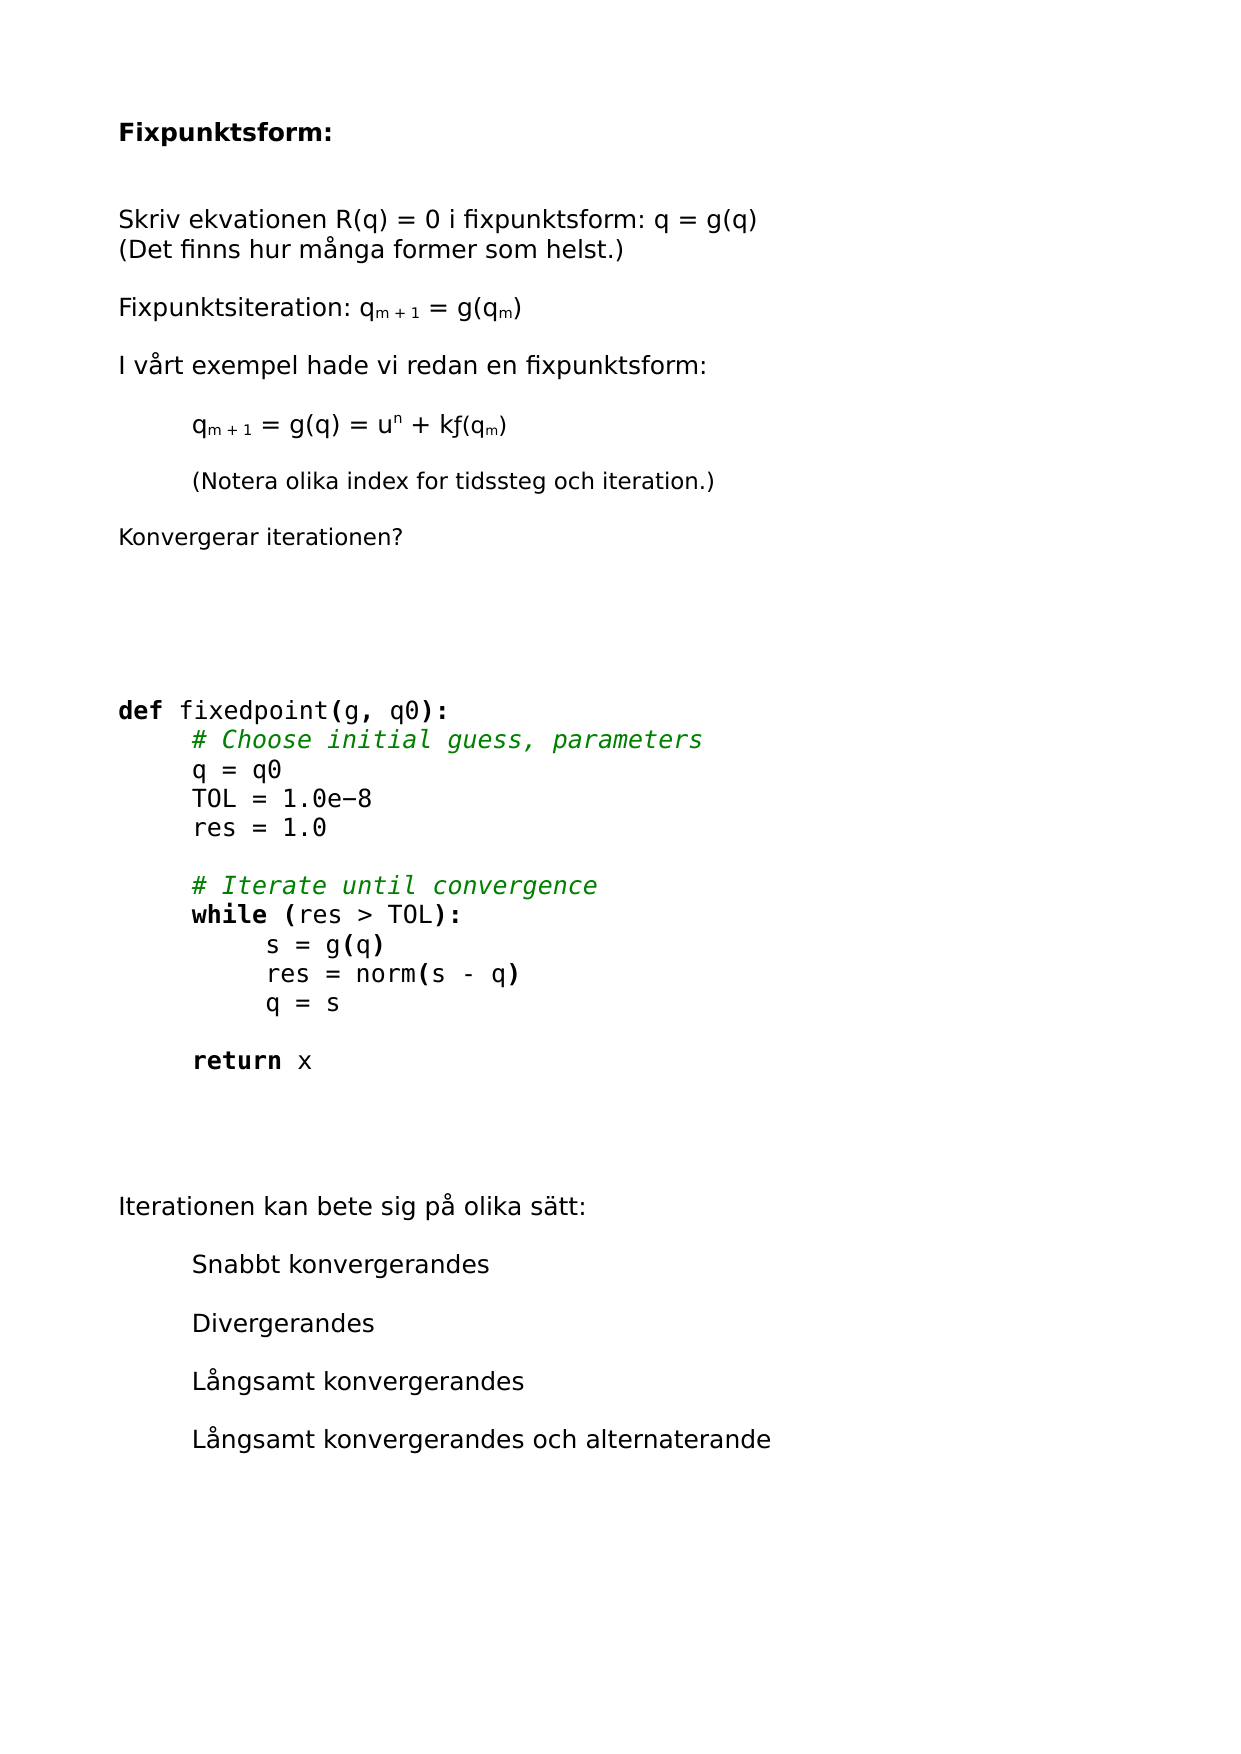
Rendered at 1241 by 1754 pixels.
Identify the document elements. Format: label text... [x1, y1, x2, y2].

text (Notera olika index for tidssteg och iteration.) [118, 468, 1122, 495]
text Iterationen kan bete sig på olika sätt: [118, 1192, 1122, 1221]
text return x [118, 1046, 1122, 1076]
text (Det finns hur många former som helst.) [118, 235, 1122, 264]
text def fixedpoint(g, q0): [118, 696, 1122, 726]
text Konvergerar iterationen? [118, 524, 1122, 551]
text Långsamt konvergerandes [118, 1367, 1122, 1396]
text q = s [118, 988, 1122, 1017]
text # Choose initial guess, parameters [118, 726, 1122, 755]
text Långsamt konvergerandes och alternaterande [118, 1426, 1122, 1455]
text Fixpunktsiteration: qm + 1 = g(qm) [118, 293, 1122, 322]
text s = g(q) [118, 930, 1122, 959]
text Skriv ekvationen R(q) = 0 i fixpunktsform: q = g(q) [118, 206, 1122, 235]
text # Iterate until convergence [118, 871, 1122, 901]
text q = q0 [118, 755, 1122, 784]
text res = 1.0 [118, 813, 1122, 842]
text Snabbt konvergerandes [118, 1251, 1122, 1280]
text qm + 1 = g(q) = un + kƒ(qm) [118, 410, 1122, 439]
text while (res > TOL): [118, 901, 1122, 930]
text I vårt exempel hade vi redan en fixpunktsform: [118, 351, 1122, 381]
text Divergerandes [118, 1309, 1122, 1338]
text Fixpunktsform: [118, 118, 1122, 147]
text res = norm(s - q) [118, 959, 1122, 988]
text TOL = 1.0e−8 [118, 784, 1122, 813]
